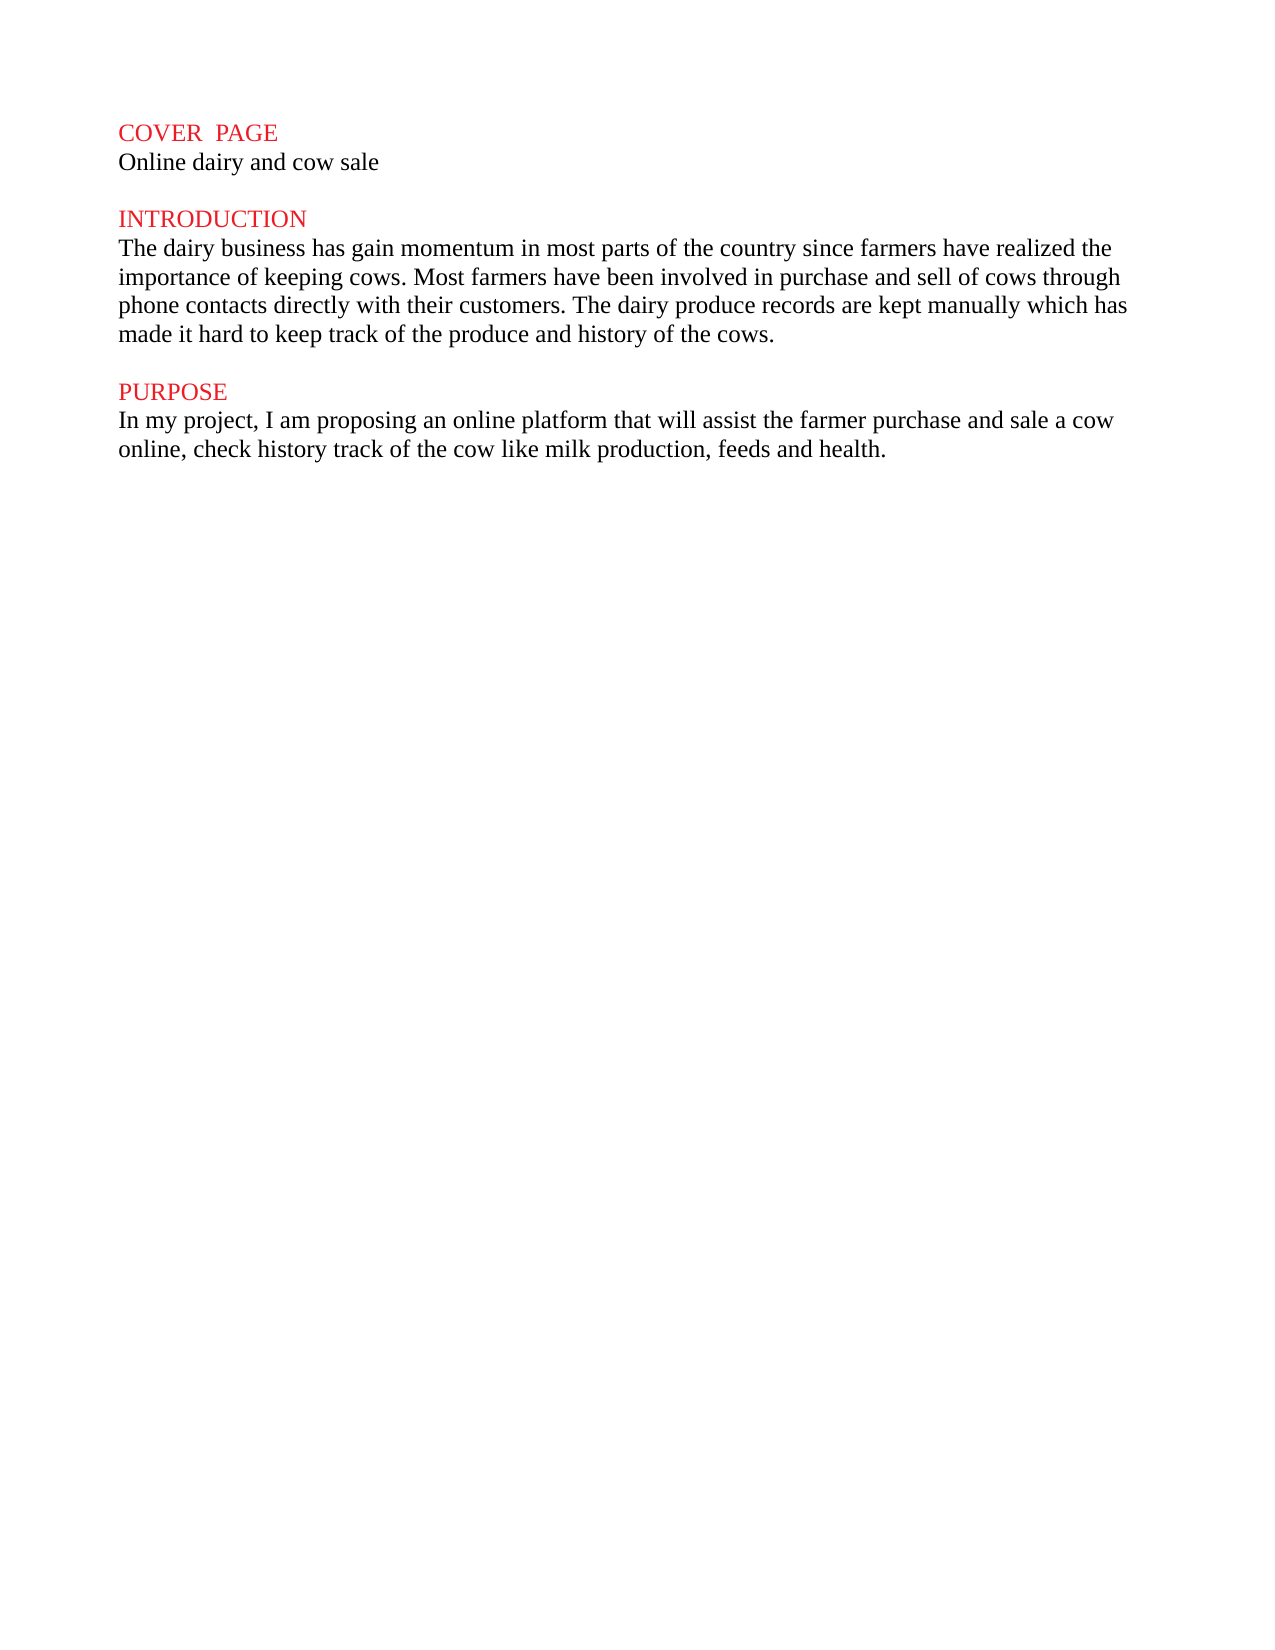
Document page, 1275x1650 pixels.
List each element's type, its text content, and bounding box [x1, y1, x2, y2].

text Online dairy and cow sale [118, 147, 1157, 176]
text COVER PAGE [118, 118, 1157, 147]
text In my project, I am proposing an online platform that will assist the farmer purchase and sale a cow online, check history track of the cow like milk production, feeds and health. [118, 406, 1157, 463]
text INTRODUCTION [118, 204, 1157, 233]
text The dairy business has gain momentum in most parts of the country since farmers have realized the importance of keeping cows. Most farmers have been involved in purchase and sell of cows through phone contacts directly with their customers. The dairy produce records are kept manually which has made it hard to keep track of the produce and history of the cows. [118, 233, 1157, 348]
text PURPOSE [118, 377, 1157, 406]
